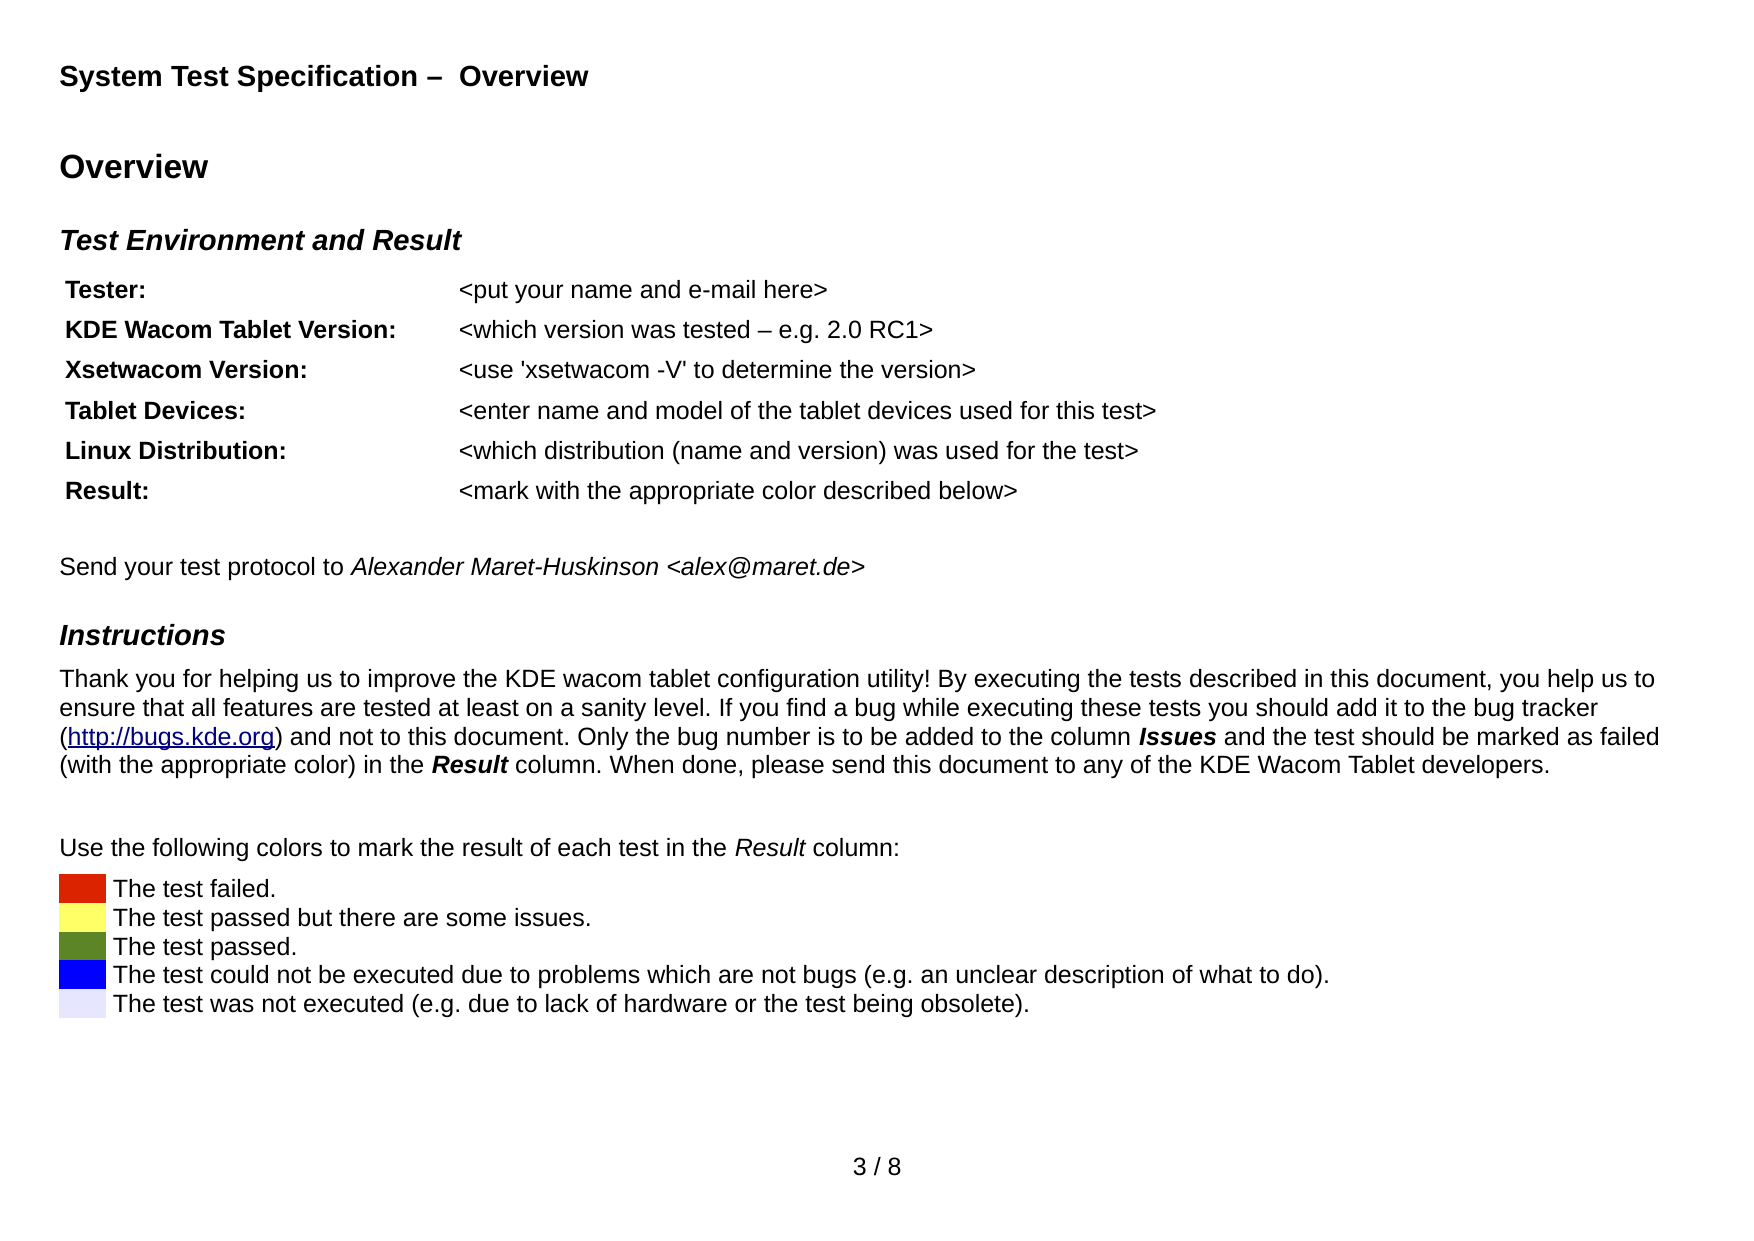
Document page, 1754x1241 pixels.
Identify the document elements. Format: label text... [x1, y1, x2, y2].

subtitle Overview [59, 147, 1695, 186]
subtitle Test Environment and Result [59, 223, 1695, 257]
text Use the following colors to mark the result of each test in the Result column: [59, 833, 1695, 862]
subtitle Instructions [59, 618, 1695, 652]
table_cell <enter name and model of the tablet devices used for this test> [453, 390, 1695, 430]
table_cell Xsetwacom Version: [59, 350, 453, 390]
table_cell Result: [59, 470, 453, 511]
table_cell The test passed but there are some issues. [106, 903, 1695, 932]
table_cell KDE Wacom Tablet Version: [59, 310, 453, 350]
text Thank you for helping us to improve the KDE wacom tablet configuration utility! By executing the tests described in this document, you help us to ensure that all features are tested at least on a sanity level. If you find a bug while executing these tests you should add it to the bug tracker (http://bugs.kde.org) and not to this document. Only the bug number is to be added to the column Issues and the test should be marked as failed (with the appropriate color) in the Result column. When done, please send this document to any of the KDE Wacom Tablet developers. [59, 664, 1695, 779]
table_cell The test could not be executed due to problems which are not bugs (e.g. an unclear description of what to do). [106, 960, 1695, 989]
table_cell Linux Distribution: [59, 430, 453, 470]
table_header <put your name and e-mail here> [453, 269, 1695, 309]
text Send your test protocol to Alexander Maret-Huskinson <alex@maret.de> [59, 552, 1695, 581]
table_cell <mark with the appropriate color described below> [453, 470, 1695, 511]
table_header The test failed. [106, 874, 1695, 903]
table_cell <which distribution (name and version) was used for the test> [453, 430, 1695, 470]
table_cell <use 'xsetwacom -V' to determine the version> [453, 350, 1695, 390]
table_cell <which version was tested – e.g. 2.0 RC1> [453, 310, 1695, 350]
table_cell Tablet Devices: [59, 390, 453, 430]
table_header Tester: [59, 269, 453, 309]
table_cell The test was not executed (e.g. due to lack of hardware or the test being obsolete). [106, 989, 1695, 1018]
table_cell The test passed. [106, 932, 1695, 960]
